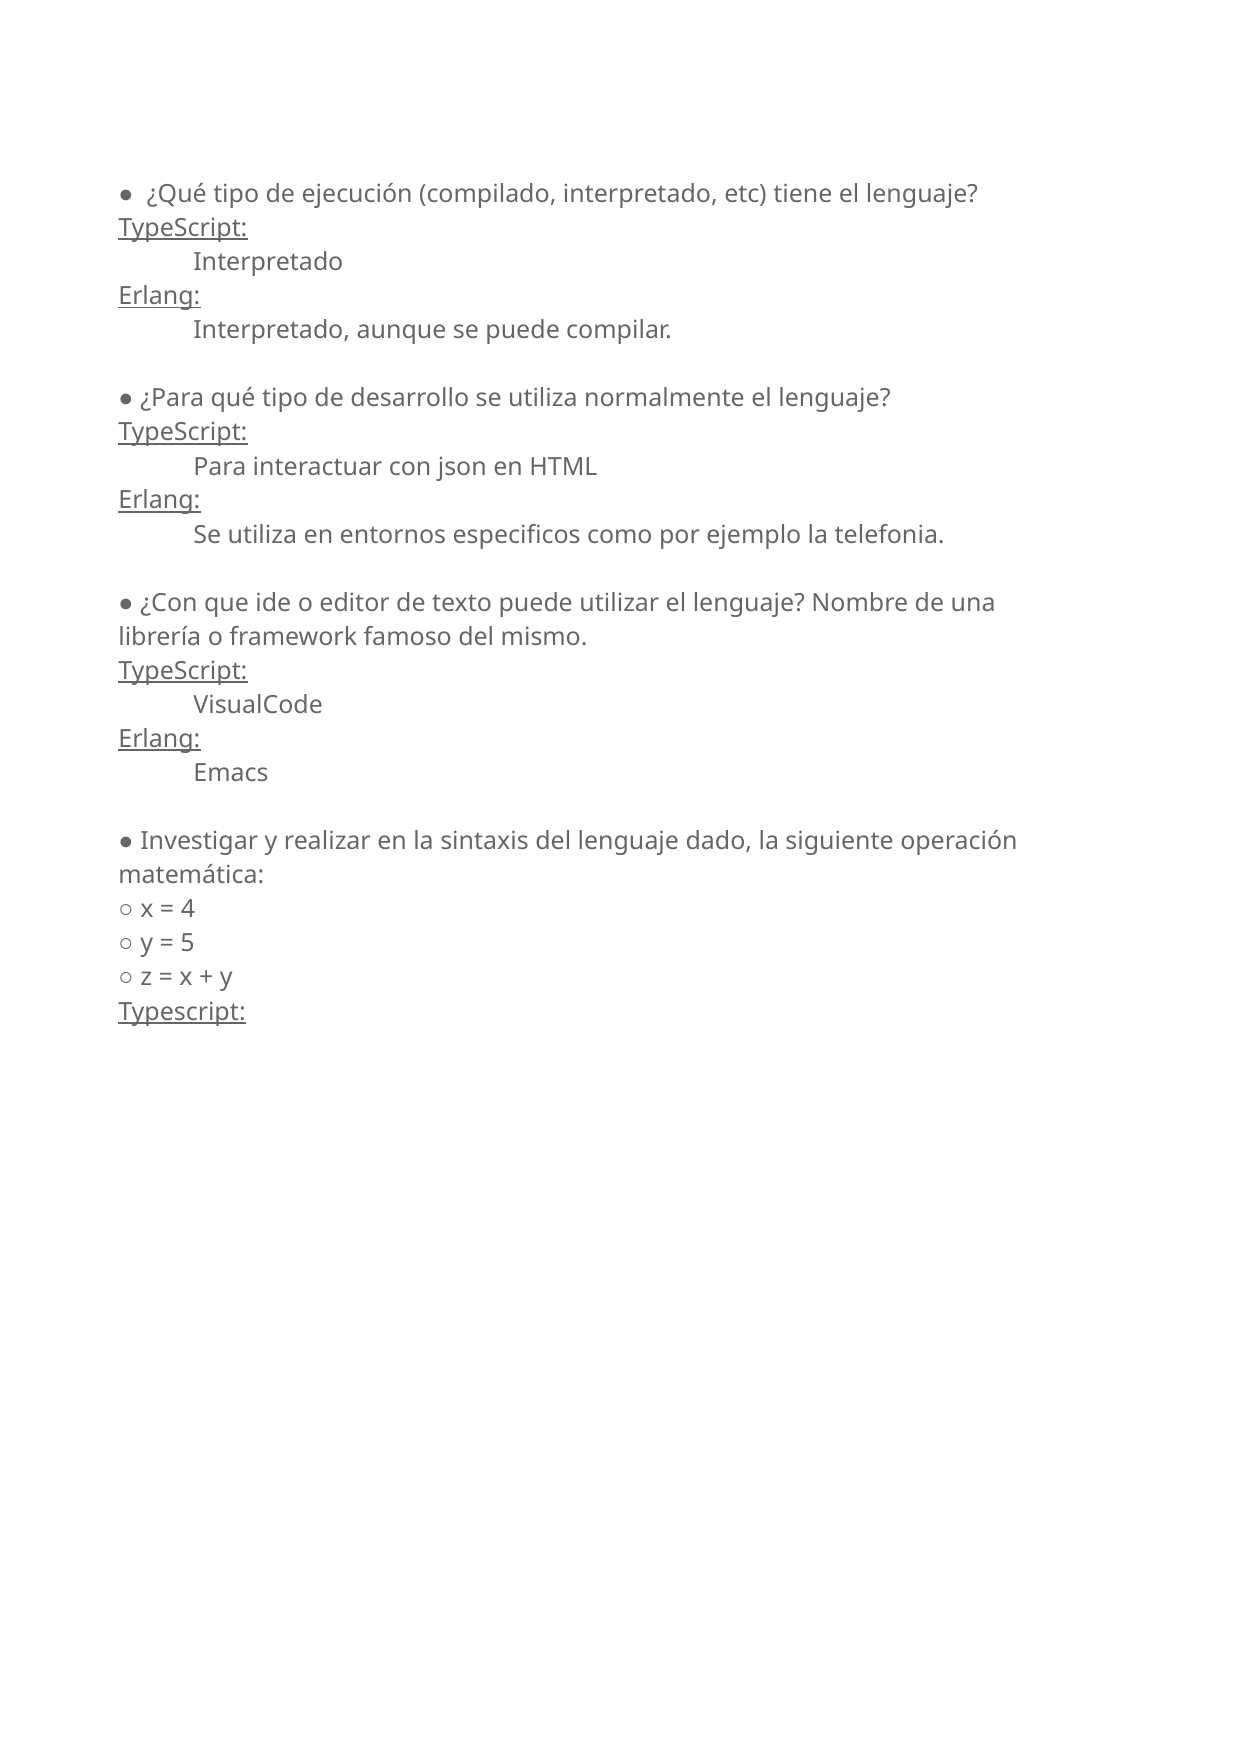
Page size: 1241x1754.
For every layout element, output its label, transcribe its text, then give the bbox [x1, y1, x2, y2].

text ● ¿Con que ide o editor de texto puede utilizar el lenguaje? Nombre de una [118, 584, 1122, 618]
text matemática: [118, 857, 1122, 891]
text ● Investigar y realizar en la sintaxis del lenguaje dado, la siguiente operación [118, 823, 1122, 857]
text TypeScript: [118, 210, 1122, 244]
text ● ¿Qué tipo de ejecución (compilado, interpretado, etc) tiene el lenguaje? [118, 176, 1122, 210]
text TypeScript: [118, 414, 1122, 448]
text VisualCode [118, 687, 1122, 721]
text Emacs [118, 755, 1122, 789]
text Para interactuar con json en HTML [118, 448, 1122, 482]
text Erlang: [118, 482, 1122, 516]
text TypeScript: [118, 652, 1122, 687]
text Interpretado, aunque se puede compilar. [118, 312, 1122, 346]
text Typescript: [118, 993, 1122, 1027]
text ○ z = x + y [118, 959, 1122, 993]
text Erlang: [118, 278, 1122, 312]
text ● ¿Para qué tipo de desarrollo se utiliza normalmente el lenguaje? [118, 380, 1122, 414]
text Erlang: [118, 721, 1122, 755]
text ○ x = 4 [118, 891, 1122, 925]
text ○ y = 5 [118, 925, 1122, 959]
text Interpretado [118, 244, 1122, 278]
text librería o framework famoso del mismo. [118, 618, 1122, 652]
text Se utiliza en entornos especificos como por ejemplo la telefonia. [118, 516, 1122, 550]
